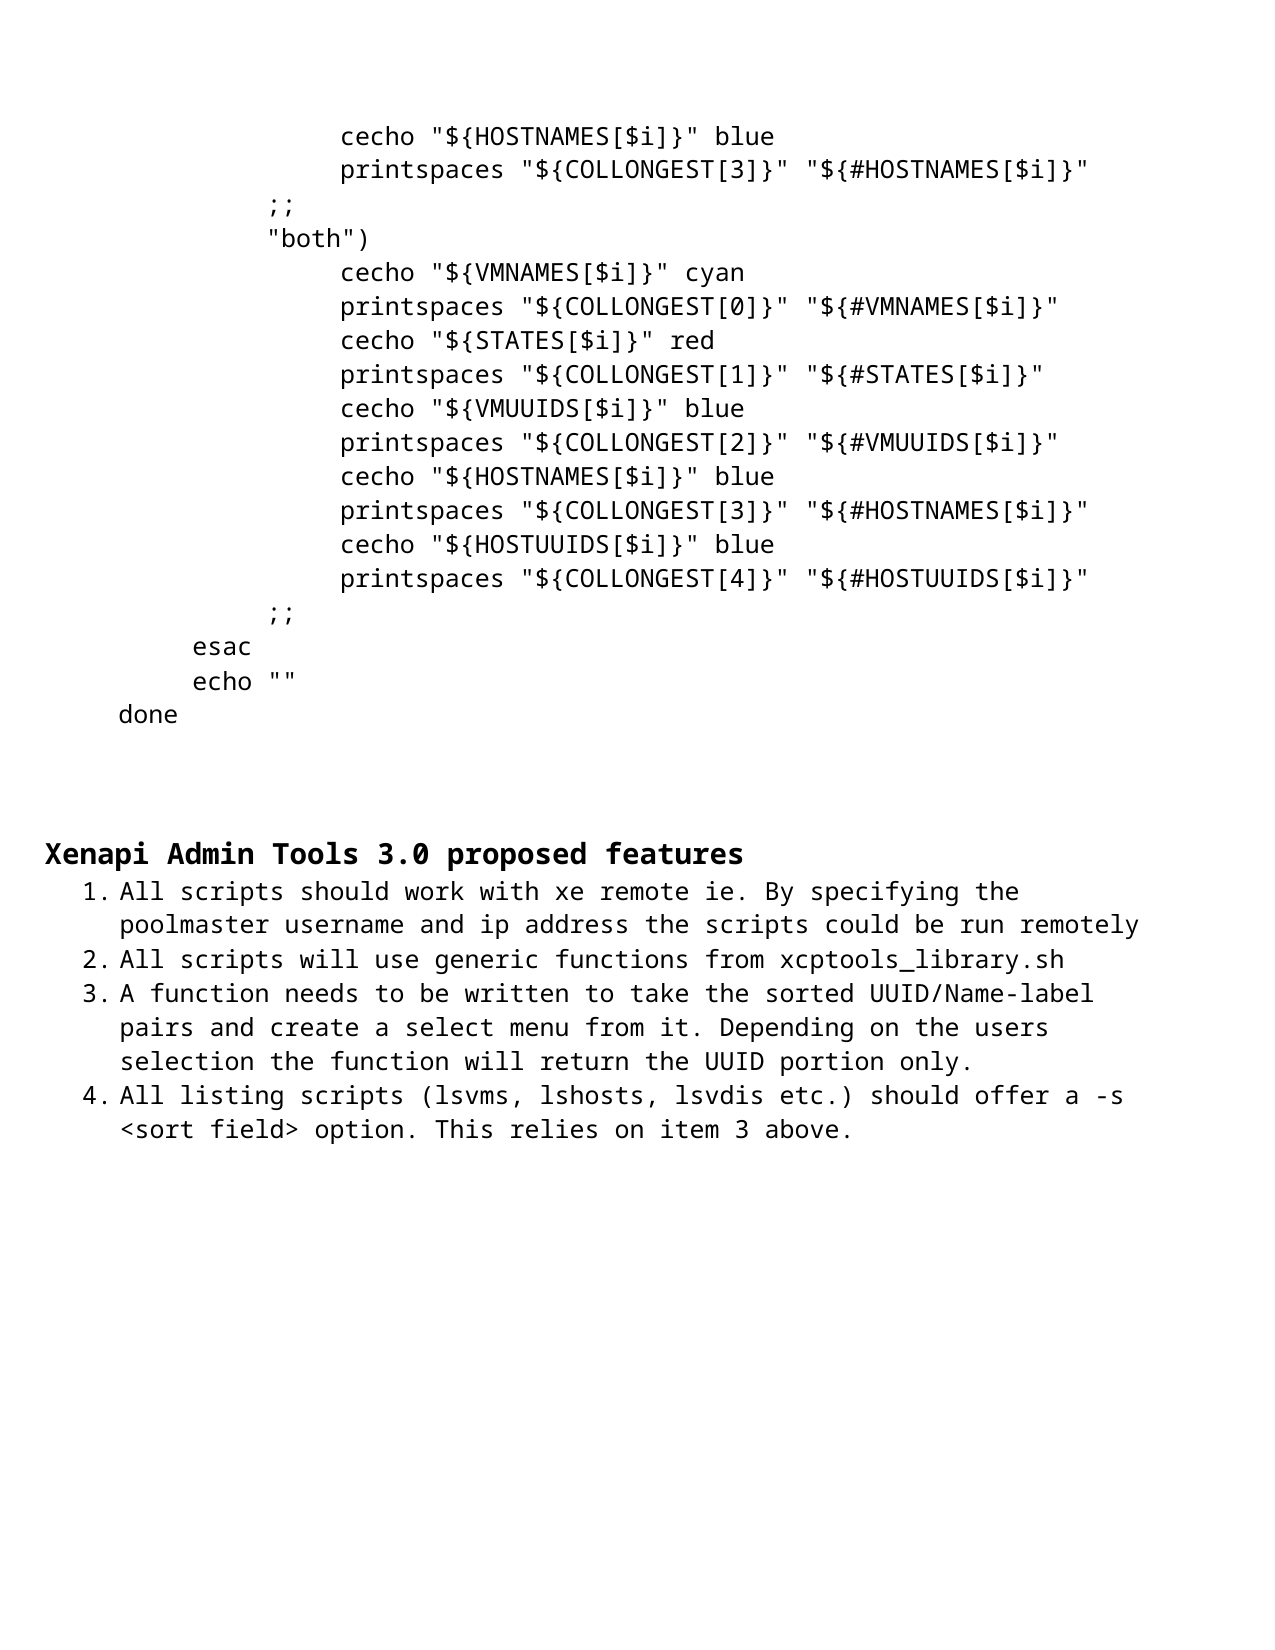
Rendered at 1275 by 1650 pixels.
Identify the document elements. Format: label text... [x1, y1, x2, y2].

text "both") [118, 220, 1157, 254]
text esac [118, 629, 1157, 663]
list All listing scripts (lsvms, lshosts, lsvdis etc.) should offer a -s <sort field> option. This relies on item 3 above. [82, 1077, 1157, 1146]
list All scripts should work with xe remote ie. By specifying the poolmaster username and ip address the scripts could be run remotely [82, 873, 1157, 941]
text echo "" [118, 663, 1157, 697]
text cecho "${HOSTUUIDS[$i]}" blue [118, 527, 1157, 561]
text printspaces "${COLLONGEST[3]}" "${#HOSTNAMES[$i]}" [118, 493, 1157, 527]
text printspaces "${COLLONGEST[1]}" "${#STATES[$i]}" [118, 357, 1157, 391]
text cecho "${HOSTNAMES[$i]}" blue [118, 459, 1157, 493]
text cecho "${HOSTNAMES[$i]}" blue [118, 118, 1157, 152]
text cecho "${STATES[$i]}" red [118, 322, 1157, 357]
text cecho "${VMNAMES[$i]}" cyan [118, 254, 1157, 288]
text ;; [118, 186, 1157, 220]
text printspaces "${COLLONGEST[2]}" "${#VMUUIDS[$i]}" [118, 425, 1157, 459]
text printspaces "${COLLONGEST[0]}" "${#VMNAMES[$i]}" [118, 288, 1157, 322]
text printspaces "${COLLONGEST[4]}" "${#HOSTUUIDS[$i]}" [118, 561, 1157, 595]
list All scripts will use generic functions from xcptools_library.sh [82, 941, 1157, 975]
text printspaces "${COLLONGEST[3]}" "${#HOSTNAMES[$i]}" [118, 152, 1157, 186]
text ;; [118, 595, 1157, 629]
text done [118, 697, 1157, 731]
list A function needs to be written to take the sorted UUID/Name-label pairs and create a select menu from it. Depending on the users selection the function will return the UUID portion only. [82, 975, 1157, 1077]
text Xenapi Admin Tools 3.0 proposed features [44, 833, 1157, 873]
text cecho "${VMUUIDS[$i]}" blue [118, 391, 1157, 425]
